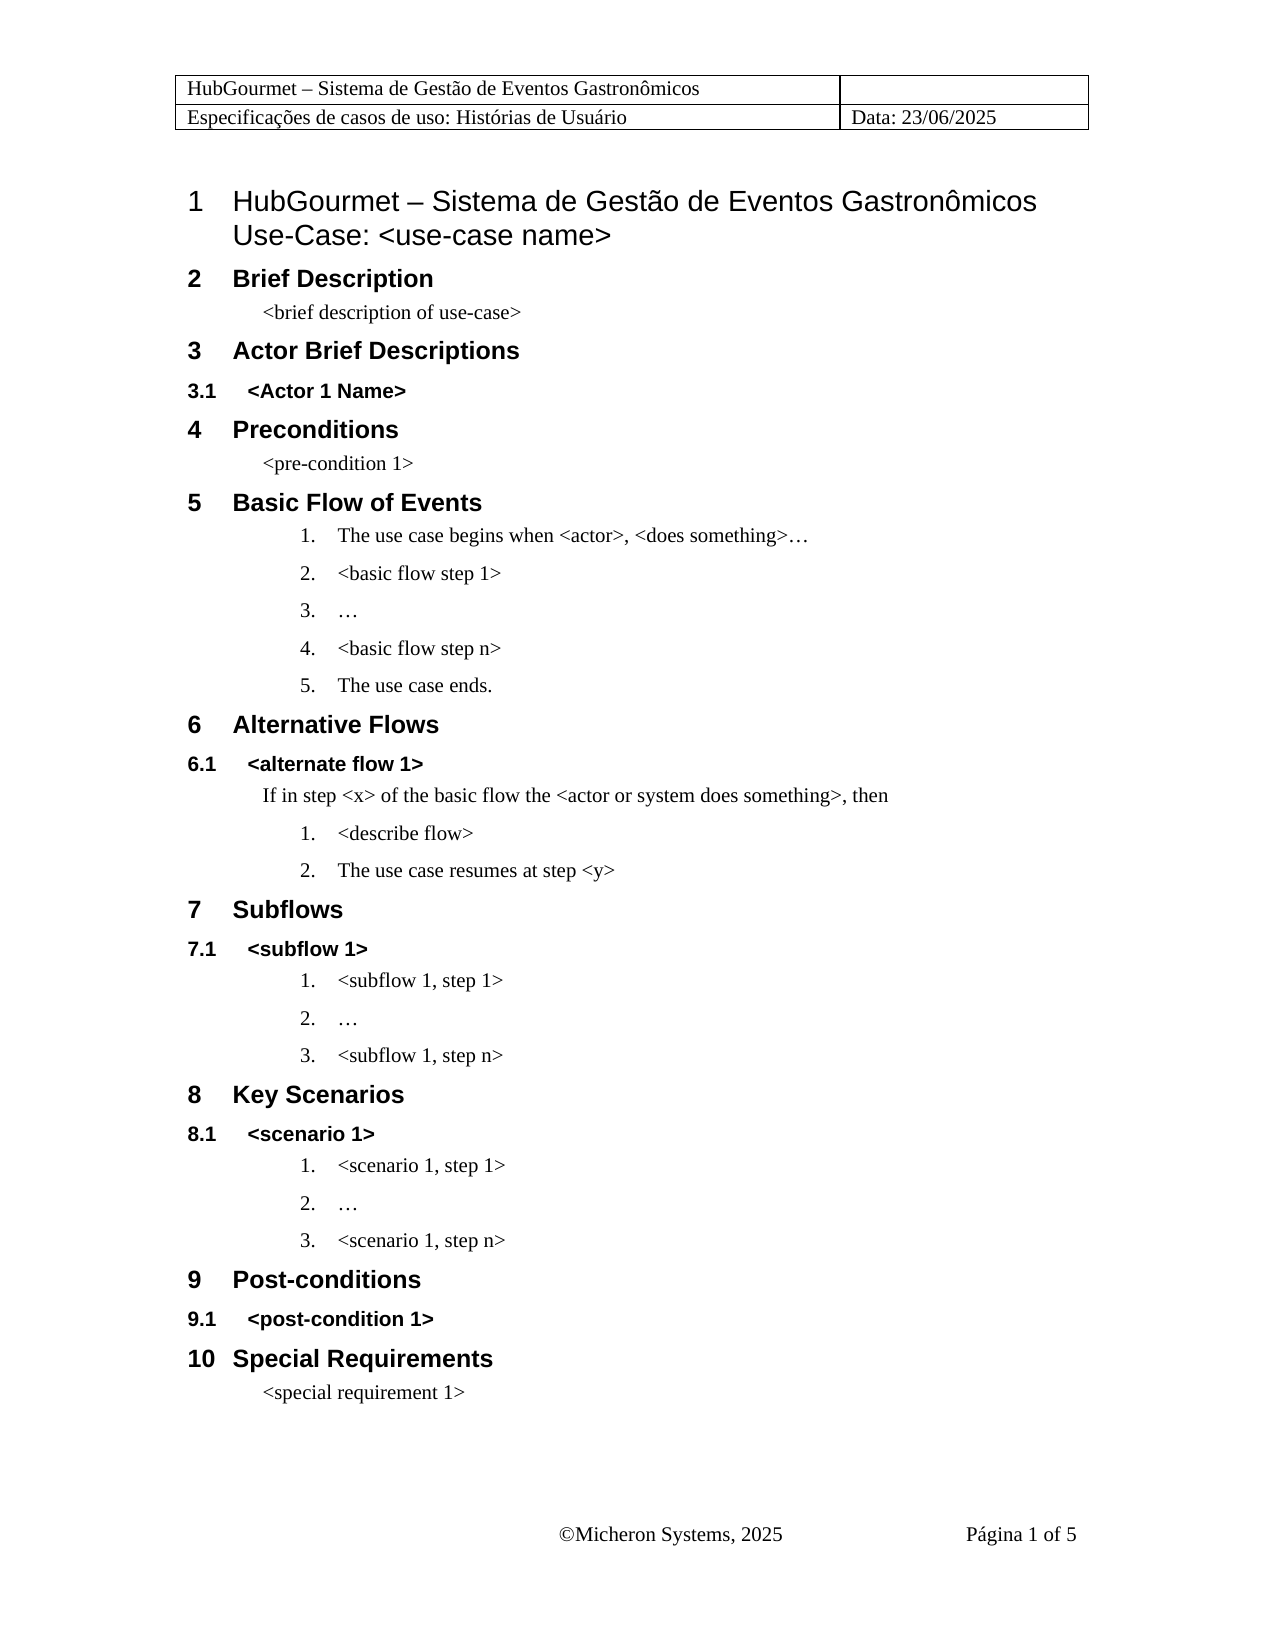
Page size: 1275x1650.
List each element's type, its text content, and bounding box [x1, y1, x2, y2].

subtitle Post-conditions [187, 1265, 1087, 1294]
list <scenario 1, step n> [300, 1227, 1087, 1252]
title HubGourmet – Sistema de Gestão de Eventos Gastronômicos Use-Case: <use-case name> [187, 184, 1087, 251]
text <pre-condition 1> [262, 450, 1087, 475]
subtitle Key Scenarios [187, 1080, 1087, 1109]
list The use case ends. [300, 672, 1087, 697]
list <scenario 1, step 1> [300, 1152, 1087, 1177]
subtitle Special Requirements [187, 1344, 1087, 1372]
text If in step <x> of the basic flow the <actor or system does something>, then [262, 782, 1087, 807]
list … [300, 1190, 1087, 1215]
list <basic flow step n> [300, 635, 1087, 660]
subtitle <subflow 1> [187, 936, 1087, 961]
list <subflow 1, step n> [300, 1042, 1087, 1067]
list … [300, 1005, 1087, 1030]
list <subflow 1, step 1> [300, 967, 1087, 992]
list The use case resumes at step <y> [300, 857, 1087, 882]
subtitle <alternate flow 1> [187, 751, 1087, 776]
subtitle Alternative Flows [187, 710, 1087, 739]
text <special requirement 1> [262, 1379, 1087, 1404]
subtitle Actor Brief Descriptions [187, 336, 1087, 365]
text <brief description of use-case> [262, 299, 1087, 324]
list <describe flow> [300, 820, 1087, 845]
list … [300, 597, 1087, 622]
subtitle Subflows [187, 895, 1087, 924]
list The use case begins when <actor>, <does something>… [300, 522, 1087, 547]
subtitle Brief Description [187, 264, 1087, 292]
subtitle Preconditions [187, 415, 1087, 444]
subtitle <scenario 1> [187, 1121, 1087, 1146]
subtitle <Actor 1 Name> [187, 377, 1087, 402]
subtitle Basic Flow of Events [187, 487, 1087, 516]
subtitle <post-condition 1> [187, 1306, 1087, 1331]
list <basic flow step 1> [300, 560, 1087, 585]
